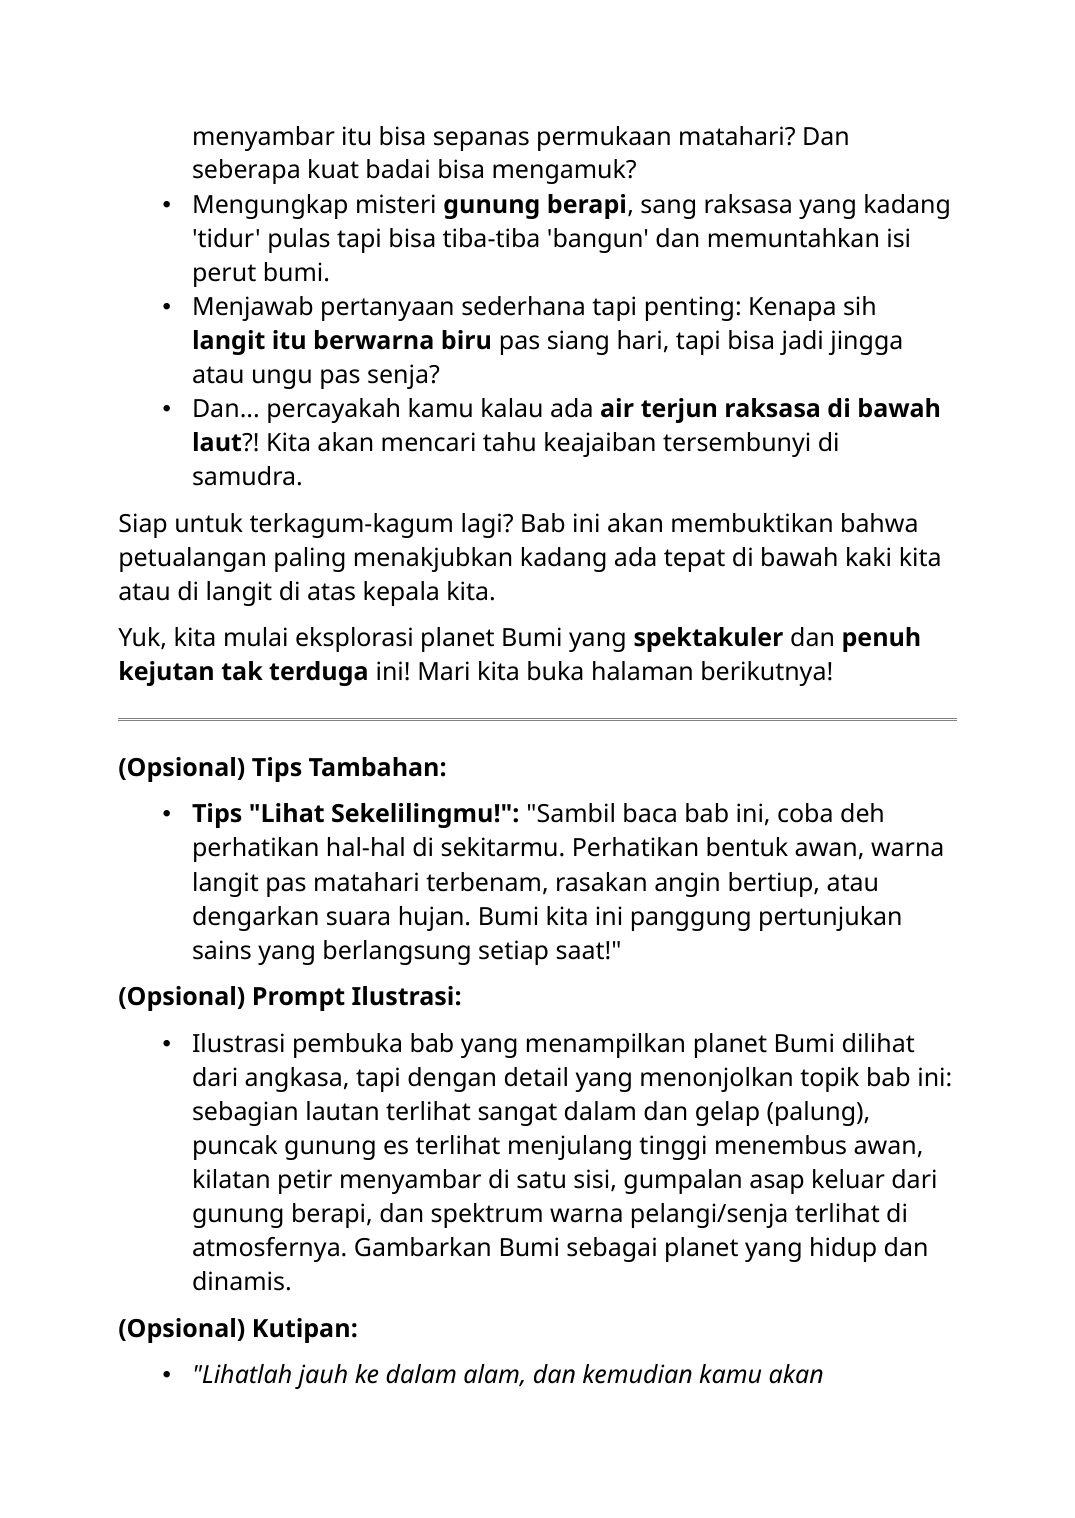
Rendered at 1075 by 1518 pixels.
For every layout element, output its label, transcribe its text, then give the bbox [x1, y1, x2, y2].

list Tips "Lihat Sekelilingmu!": "Sambil baca bab ini, coba deh perhatikan hal-hal di sekitarmu. Perhatikan bentuk awan, warna langit pas matahari terbenam, rasakan angin bertiup, atau dengarkan suara hujan. Bumi kita ini panggung pertunjukan sains yang berlangsung setiap saat!" [162, 796, 957, 966]
list Ilustrasi pembuka bab yang menampilkan planet Bumi dilihat dari angkasa, tapi dengan detail yang menonjolkan topik bab ini: sebagian lautan terlihat sangat dalam dan gelap (palung), puncak gunung es terlihat menjulang tinggi menembus awan, kilatan petir menyambar di satu sisi, gumpalan asap keluar dari gunung berapi, dan spektrum warna pelangi/senja terlihat di atmosfernya. Gambarkan Bumi sebagai planet yang hidup dan dinamis. [162, 1025, 957, 1298]
list menyambar itu bisa sepanas permukaan matahari? Dan seberapa kuat badai bisa mengamuk? [162, 118, 957, 186]
text (Opsional) Prompt Ilustrasi: [118, 979, 957, 1013]
text Yuk, kita mulai eksplorasi planet Bumi yang spektakuler dan penuh kejutan tak terduga ini! Mari kita buka halaman berikutnya! [118, 620, 957, 688]
text (Opsional) Tips Tambahan: [118, 749, 957, 783]
text (Opsional) Kutipan: [118, 1310, 957, 1344]
list Mengungkap misteri gunung berapi, sang raksasa yang kadang 'tidur' pulas tapi bisa tiba-tiba 'bangun' dan memuntahkan isi perut bumi. [162, 186, 957, 288]
text Siap untuk terkagum-kagum lagi? Bab ini akan membuktikan bahwa petualangan paling menakjubkan kadang ada tepat di bawah kaki kita atau di langit di atas kepala kita. [118, 505, 957, 607]
list Dan... percayakah kamu kalau ada air terjun raksasa di bawah laut?! Kita akan mencari tahu keajaiban tersembunyi di samudra. [162, 391, 957, 493]
list "Lihatlah jauh ke dalam alam, dan kemudian kamu akan [162, 1357, 957, 1391]
list Menjawab pertanyaan sederhana tapi penting: Kenapa sih langit itu berwarna biru pas siang hari, tapi bisa jadi jingga atau ungu pas senja? [162, 288, 957, 391]
